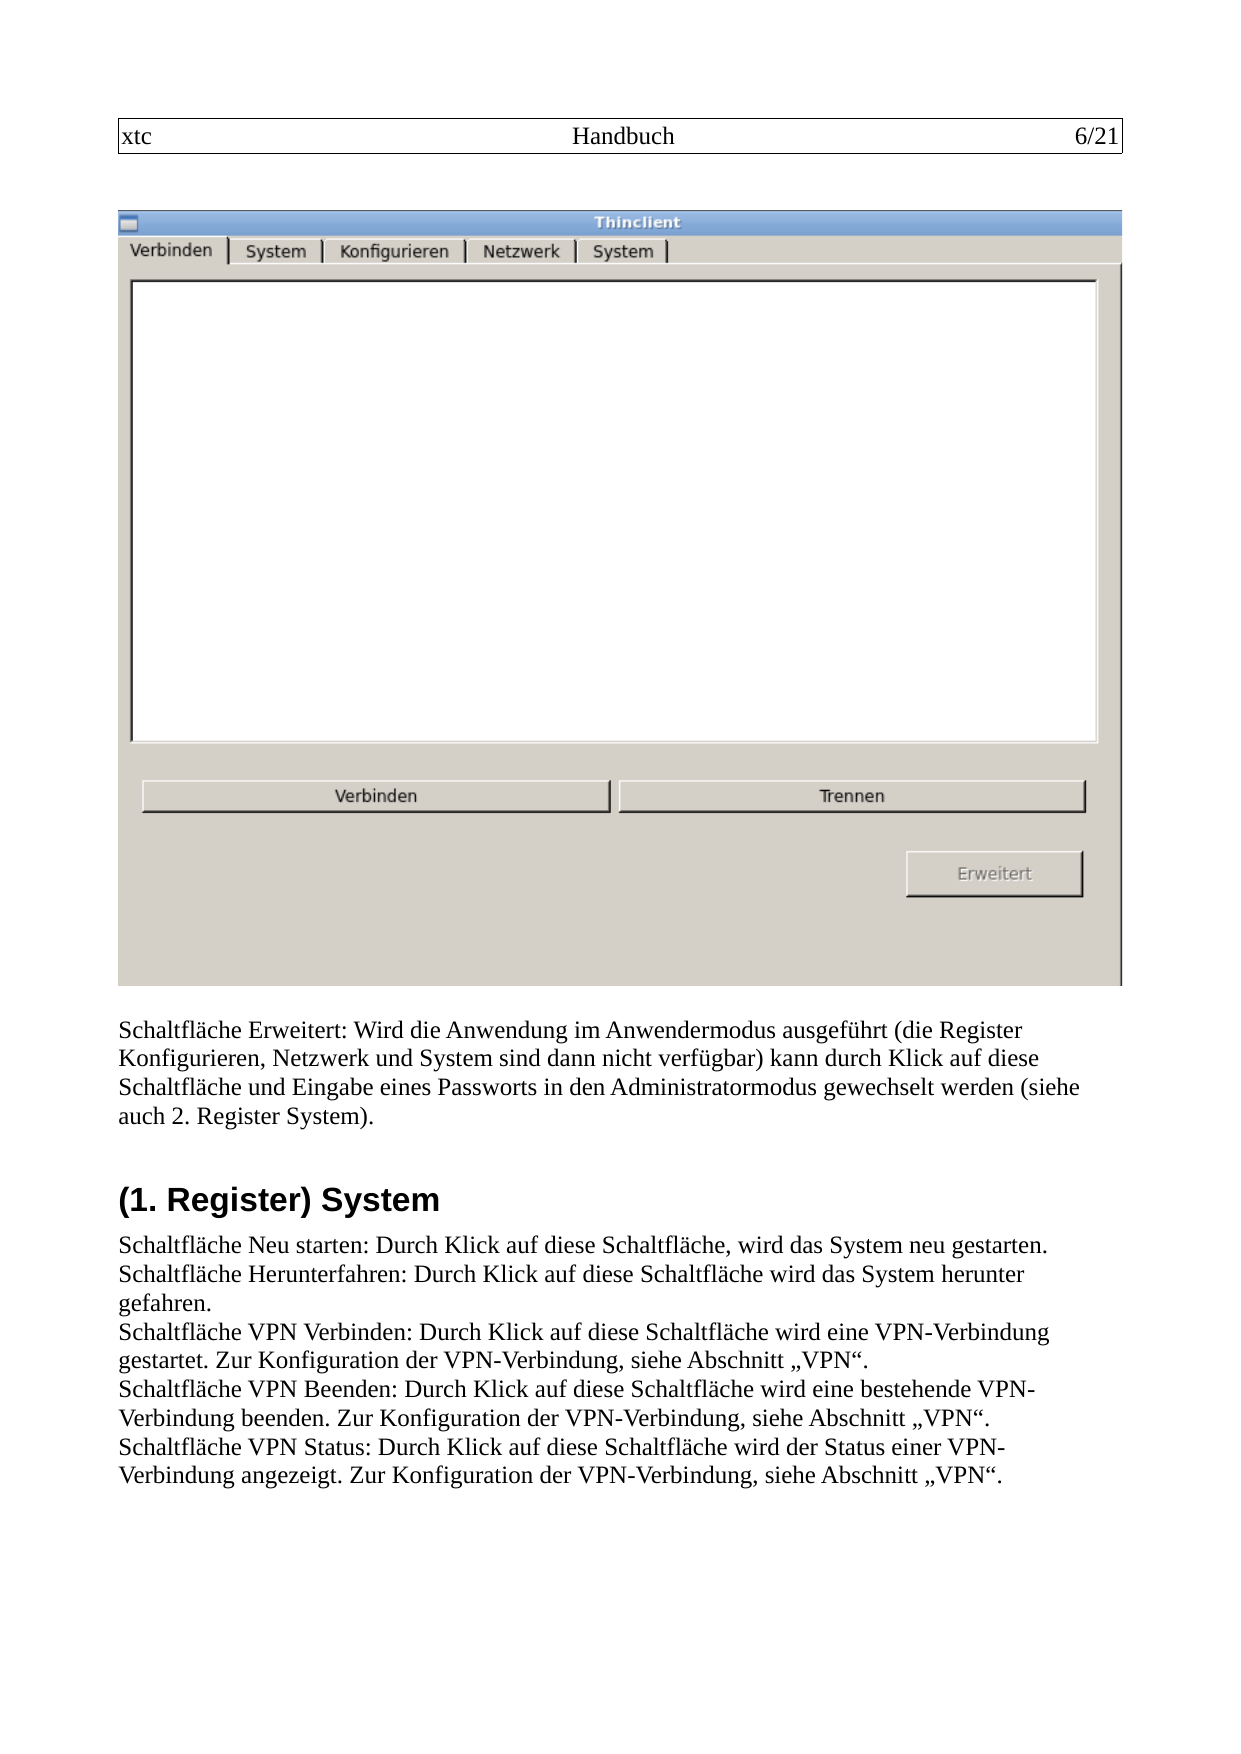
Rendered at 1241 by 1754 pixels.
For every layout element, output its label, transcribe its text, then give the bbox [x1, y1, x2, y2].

subtitle (1. Register) System [118, 1179, 1122, 1218]
text Schaltfläche Neu starten: Durch Klick auf diese Schaltfläche, wird das System neu gestarten. [118, 1231, 1122, 1259]
text Schaltfläche VPN Verbinden: Durch Klick auf diese Schaltfläche wird eine VPN-Verbindung gestartet. Zur Konfiguration der VPN-Verbindung, siehe Abschnitt „VPN“. [118, 1317, 1122, 1374]
text Schaltfläche Herunterfahren: Durch Klick auf diese Schaltfläche wird das System herunter gefahren. [118, 1259, 1122, 1317]
picture [118, 210, 1123, 986]
text Schaltfläche VPN Status: Durch Klick auf diese Schaltfläche wird der Status einer VPN-Verbindung angezeigt. Zur Konfiguration der VPN-Verbindung, siehe Abschnitt „VPN“. [118, 1432, 1122, 1489]
text Schaltfläche VPN Beenden: Durch Klick auf diese Schaltfläche wird eine bestehende VPN-Verbindung beenden. Zur Konfiguration der VPN-Verbindung, siehe Abschnitt „VPN“. [118, 1374, 1122, 1432]
text Schaltfläche Erweitert: Wird die Anwendung im Anwendermodus ausgeführt (die Register Konfigurieren, Netzwerk und System sind dann nicht verfügbar) kann durch Klick auf diese Schaltfläche und Eingabe eines Passworts in den Administratormodus gewechselt werden (siehe auch 2. Register System). [118, 1015, 1122, 1130]
